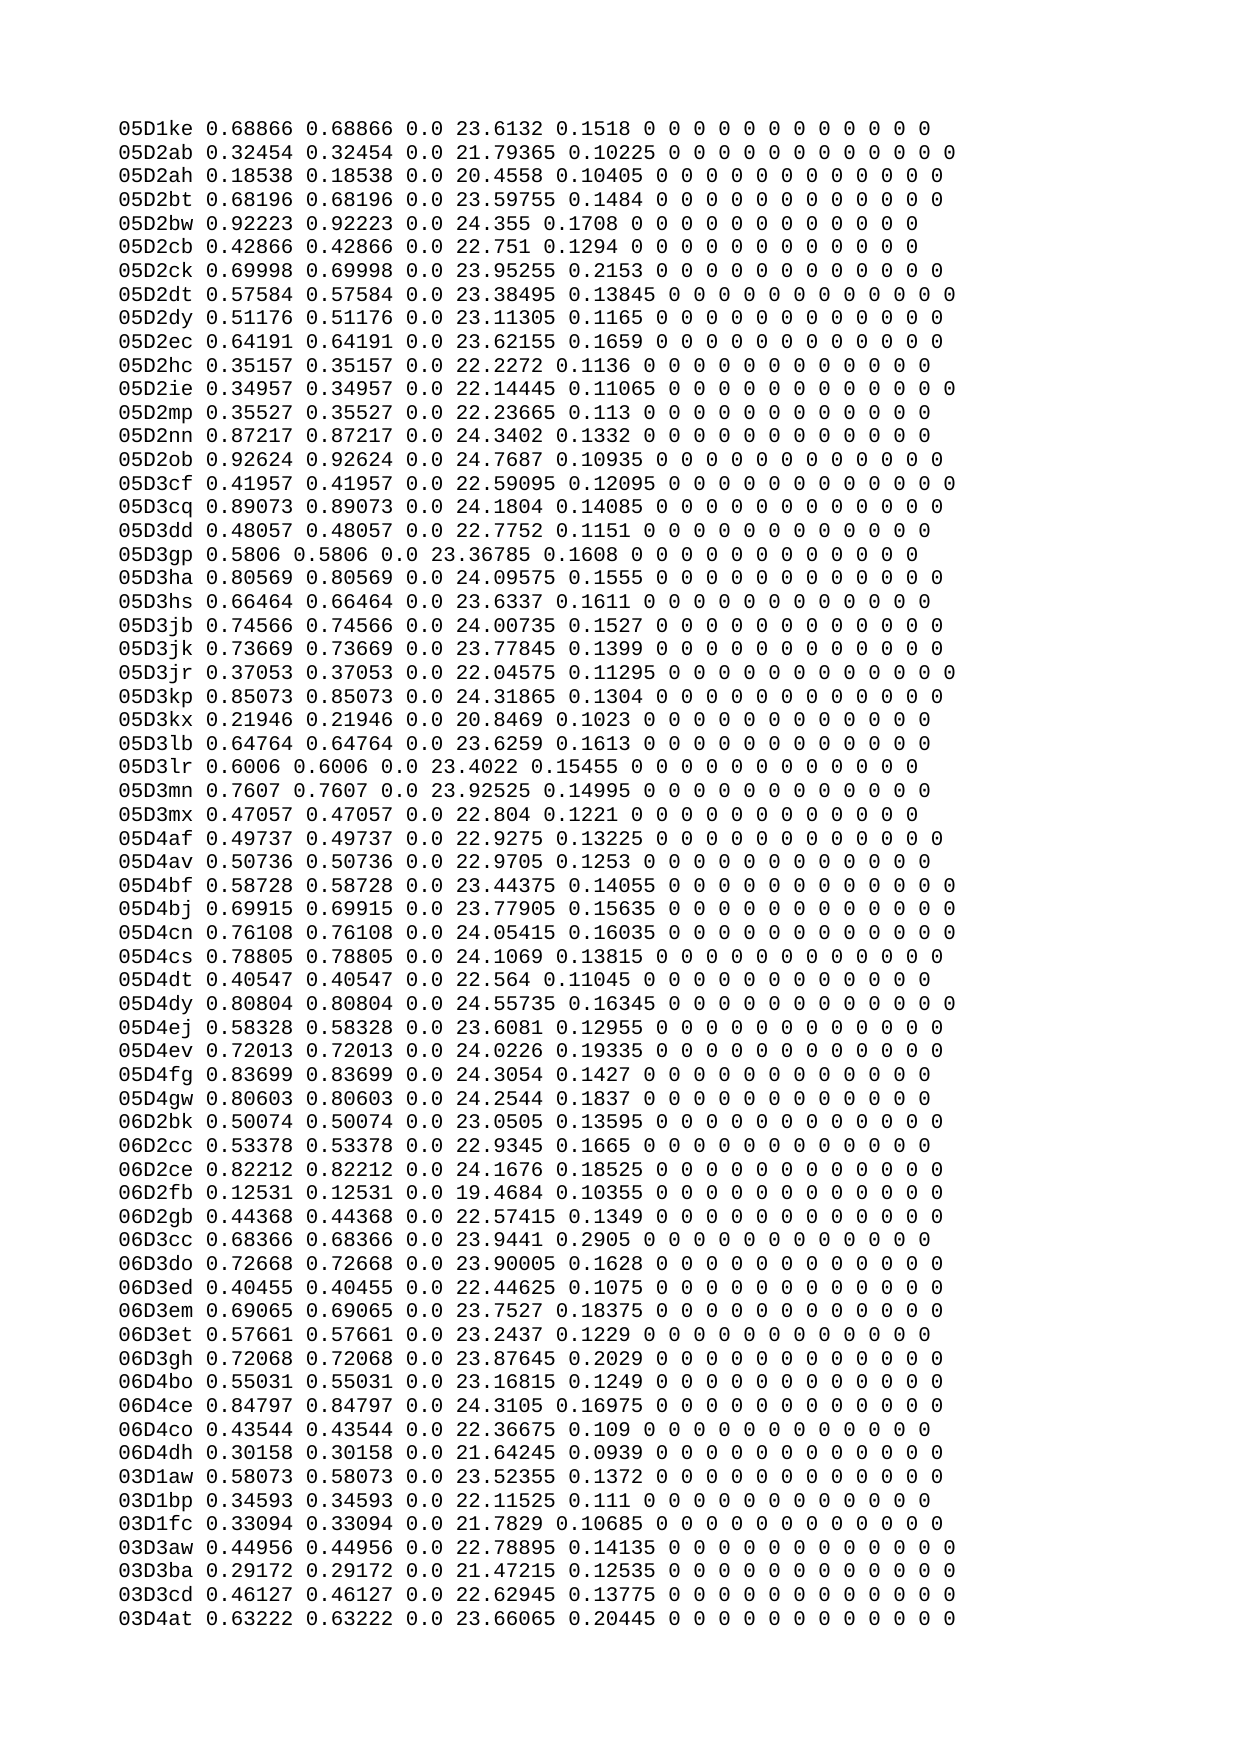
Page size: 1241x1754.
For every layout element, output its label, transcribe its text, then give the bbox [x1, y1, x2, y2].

text 05D4ej 0.58328 0.58328 0.0 23.6081 0.12955 0 0 0 0 0 0 0 0 0 0 0 0 [118, 1017, 1122, 1040]
text 05D4bj 0.69915 0.69915 0.0 23.77905 0.15635 0 0 0 0 0 0 0 0 0 0 0 0 [118, 898, 1122, 922]
text 05D4av 0.50736 0.50736 0.0 22.9705 0.1253 0 0 0 0 0 0 0 0 0 0 0 0 [118, 851, 1122, 875]
text 05D3kx 0.21946 0.21946 0.0 20.8469 0.1023 0 0 0 0 0 0 0 0 0 0 0 0 [118, 709, 1122, 733]
text 05D2ck 0.69998 0.69998 0.0 23.95255 0.2153 0 0 0 0 0 0 0 0 0 0 0 0 [118, 260, 1122, 284]
text 05D3mx 0.47057 0.47057 0.0 22.804 0.1221 0 0 0 0 0 0 0 0 0 0 0 0 [118, 804, 1122, 827]
text 05D3cf 0.41957 0.41957 0.0 22.59095 0.12095 0 0 0 0 0 0 0 0 0 0 0 0 [118, 473, 1122, 496]
text 05D4dy 0.80804 0.80804 0.0 24.55735 0.16345 0 0 0 0 0 0 0 0 0 0 0 0 [118, 993, 1122, 1017]
text 03D3cd 0.46127 0.46127 0.0 22.62945 0.13775 0 0 0 0 0 0 0 0 0 0 0 0 [118, 1584, 1122, 1608]
text 06D3em 0.69065 0.69065 0.0 23.7527 0.18375 0 0 0 0 0 0 0 0 0 0 0 0 [118, 1300, 1122, 1324]
text 06D4bo 0.55031 0.55031 0.0 23.16815 0.1249 0 0 0 0 0 0 0 0 0 0 0 0 [118, 1371, 1122, 1395]
text 06D4co 0.43544 0.43544 0.0 22.36675 0.109 0 0 0 0 0 0 0 0 0 0 0 0 [118, 1419, 1122, 1442]
text 05D4bf 0.58728 0.58728 0.0 23.44375 0.14055 0 0 0 0 0 0 0 0 0 0 0 0 [118, 875, 1122, 898]
text 05D3kp 0.85073 0.85073 0.0 24.31865 0.1304 0 0 0 0 0 0 0 0 0 0 0 0 [118, 686, 1122, 709]
text 03D1bp 0.34593 0.34593 0.0 22.11525 0.111 0 0 0 0 0 0 0 0 0 0 0 0 [118, 1489, 1122, 1513]
text 05D2dy 0.51176 0.51176 0.0 23.11305 0.1165 0 0 0 0 0 0 0 0 0 0 0 0 [118, 307, 1122, 331]
text 06D3cc 0.68366 0.68366 0.0 23.9441 0.2905 0 0 0 0 0 0 0 0 0 0 0 0 [118, 1229, 1122, 1253]
text 05D3jk 0.73669 0.73669 0.0 23.77845 0.1399 0 0 0 0 0 0 0 0 0 0 0 0 [118, 638, 1122, 662]
text 05D2nn 0.87217 0.87217 0.0 24.3402 0.1332 0 0 0 0 0 0 0 0 0 0 0 0 [118, 426, 1122, 449]
text 05D3gp 0.5806 0.5806 0.0 23.36785 0.1608 0 0 0 0 0 0 0 0 0 0 0 0 [118, 544, 1122, 567]
text 05D3mn 0.7607 0.7607 0.0 23.92525 0.14995 0 0 0 0 0 0 0 0 0 0 0 0 [118, 780, 1122, 804]
text 05D3ha 0.80569 0.80569 0.0 24.09575 0.1555 0 0 0 0 0 0 0 0 0 0 0 0 [118, 567, 1122, 591]
text 05D4cn 0.76108 0.76108 0.0 24.05415 0.16035 0 0 0 0 0 0 0 0 0 0 0 0 [118, 922, 1122, 946]
text 03D1aw 0.58073 0.58073 0.0 23.52355 0.1372 0 0 0 0 0 0 0 0 0 0 0 0 [118, 1466, 1122, 1489]
text 06D2fb 0.12531 0.12531 0.0 19.4684 0.10355 0 0 0 0 0 0 0 0 0 0 0 0 [118, 1182, 1122, 1206]
text 05D4fg 0.83699 0.83699 0.0 24.3054 0.1427 0 0 0 0 0 0 0 0 0 0 0 0 [118, 1064, 1122, 1088]
text 06D4dh 0.30158 0.30158 0.0 21.64245 0.0939 0 0 0 0 0 0 0 0 0 0 0 0 [118, 1442, 1122, 1466]
text 05D3jr 0.37053 0.37053 0.0 22.04575 0.11295 0 0 0 0 0 0 0 0 0 0 0 0 [118, 662, 1122, 686]
text 06D2cc 0.53378 0.53378 0.0 22.9345 0.1665 0 0 0 0 0 0 0 0 0 0 0 0 [118, 1135, 1122, 1158]
text 05D3lb 0.64764 0.64764 0.0 23.6259 0.1613 0 0 0 0 0 0 0 0 0 0 0 0 [118, 733, 1122, 757]
text 05D3cq 0.89073 0.89073 0.0 24.1804 0.14085 0 0 0 0 0 0 0 0 0 0 0 0 [118, 496, 1122, 520]
text 03D3aw 0.44956 0.44956 0.0 22.78895 0.14135 0 0 0 0 0 0 0 0 0 0 0 0 [118, 1537, 1122, 1561]
text 06D2ce 0.82212 0.82212 0.0 24.1676 0.18525 0 0 0 0 0 0 0 0 0 0 0 0 [118, 1158, 1122, 1182]
text 05D2ah 0.18538 0.18538 0.0 20.4558 0.10405 0 0 0 0 0 0 0 0 0 0 0 0 [118, 165, 1122, 189]
text 05D2cb 0.42866 0.42866 0.0 22.751 0.1294 0 0 0 0 0 0 0 0 0 0 0 0 [118, 236, 1122, 260]
text 05D4cs 0.78805 0.78805 0.0 24.1069 0.13815 0 0 0 0 0 0 0 0 0 0 0 0 [118, 946, 1122, 969]
text 06D3do 0.72668 0.72668 0.0 23.90005 0.1628 0 0 0 0 0 0 0 0 0 0 0 0 [118, 1253, 1122, 1277]
text 03D1fc 0.33094 0.33094 0.0 21.7829 0.10685 0 0 0 0 0 0 0 0 0 0 0 0 [118, 1513, 1122, 1537]
text 06D3ed 0.40455 0.40455 0.0 22.44625 0.1075 0 0 0 0 0 0 0 0 0 0 0 0 [118, 1277, 1122, 1300]
text 05D2mp 0.35527 0.35527 0.0 22.23665 0.113 0 0 0 0 0 0 0 0 0 0 0 0 [118, 402, 1122, 426]
text 05D2ob 0.92624 0.92624 0.0 24.7687 0.10935 0 0 0 0 0 0 0 0 0 0 0 0 [118, 449, 1122, 473]
text 05D4gw 0.80603 0.80603 0.0 24.2544 0.1837 0 0 0 0 0 0 0 0 0 0 0 0 [118, 1088, 1122, 1111]
text 05D4af 0.49737 0.49737 0.0 22.9275 0.13225 0 0 0 0 0 0 0 0 0 0 0 0 [118, 827, 1122, 851]
text 06D2bk 0.50074 0.50074 0.0 23.0505 0.13595 0 0 0 0 0 0 0 0 0 0 0 0 [118, 1111, 1122, 1135]
text 06D3et 0.57661 0.57661 0.0 23.2437 0.1229 0 0 0 0 0 0 0 0 0 0 0 0 [118, 1324, 1122, 1348]
text 06D3gh 0.72068 0.72068 0.0 23.87645 0.2029 0 0 0 0 0 0 0 0 0 0 0 0 [118, 1348, 1122, 1371]
text 05D4ev 0.72013 0.72013 0.0 24.0226 0.19335 0 0 0 0 0 0 0 0 0 0 0 0 [118, 1040, 1122, 1064]
text 05D2hc 0.35157 0.35157 0.0 22.2272 0.1136 0 0 0 0 0 0 0 0 0 0 0 0 [118, 354, 1122, 378]
text 05D3hs 0.66464 0.66464 0.0 23.6337 0.1611 0 0 0 0 0 0 0 0 0 0 0 0 [118, 591, 1122, 615]
text 05D1ke 0.68866 0.68866 0.0 23.6132 0.1518 0 0 0 0 0 0 0 0 0 0 0 0 [118, 118, 1122, 142]
text 06D4ce 0.84797 0.84797 0.0 24.3105 0.16975 0 0 0 0 0 0 0 0 0 0 0 0 [118, 1395, 1122, 1419]
text 05D2ie 0.34957 0.34957 0.0 22.14445 0.11065 0 0 0 0 0 0 0 0 0 0 0 0 [118, 378, 1122, 402]
text 03D3ba 0.29172 0.29172 0.0 21.47215 0.12535 0 0 0 0 0 0 0 0 0 0 0 0 [118, 1561, 1122, 1584]
text 05D3lr 0.6006 0.6006 0.0 23.4022 0.15455 0 0 0 0 0 0 0 0 0 0 0 0 [118, 757, 1122, 780]
text 05D2dt 0.57584 0.57584 0.0 23.38495 0.13845 0 0 0 0 0 0 0 0 0 0 0 0 [118, 284, 1122, 307]
text 05D2ab 0.32454 0.32454 0.0 21.79365 0.10225 0 0 0 0 0 0 0 0 0 0 0 0 [118, 142, 1122, 165]
text 05D2bt 0.68196 0.68196 0.0 23.59755 0.1484 0 0 0 0 0 0 0 0 0 0 0 0 [118, 189, 1122, 213]
text 05D4dt 0.40547 0.40547 0.0 22.564 0.11045 0 0 0 0 0 0 0 0 0 0 0 0 [118, 969, 1122, 993]
text 05D2bw 0.92223 0.92223 0.0 24.355 0.1708 0 0 0 0 0 0 0 0 0 0 0 0 [118, 213, 1122, 236]
text 05D2ec 0.64191 0.64191 0.0 23.62155 0.1659 0 0 0 0 0 0 0 0 0 0 0 0 [118, 331, 1122, 354]
text 05D3dd 0.48057 0.48057 0.0 22.7752 0.1151 0 0 0 0 0 0 0 0 0 0 0 0 [118, 520, 1122, 544]
text 05D3jb 0.74566 0.74566 0.0 24.00735 0.1527 0 0 0 0 0 0 0 0 0 0 0 0 [118, 615, 1122, 638]
text 03D4at 0.63222 0.63222 0.0 23.66065 0.20445 0 0 0 0 0 0 0 0 0 0 0 0 [118, 1608, 1122, 1631]
text 06D2gb 0.44368 0.44368 0.0 22.57415 0.1349 0 0 0 0 0 0 0 0 0 0 0 0 [118, 1206, 1122, 1229]
